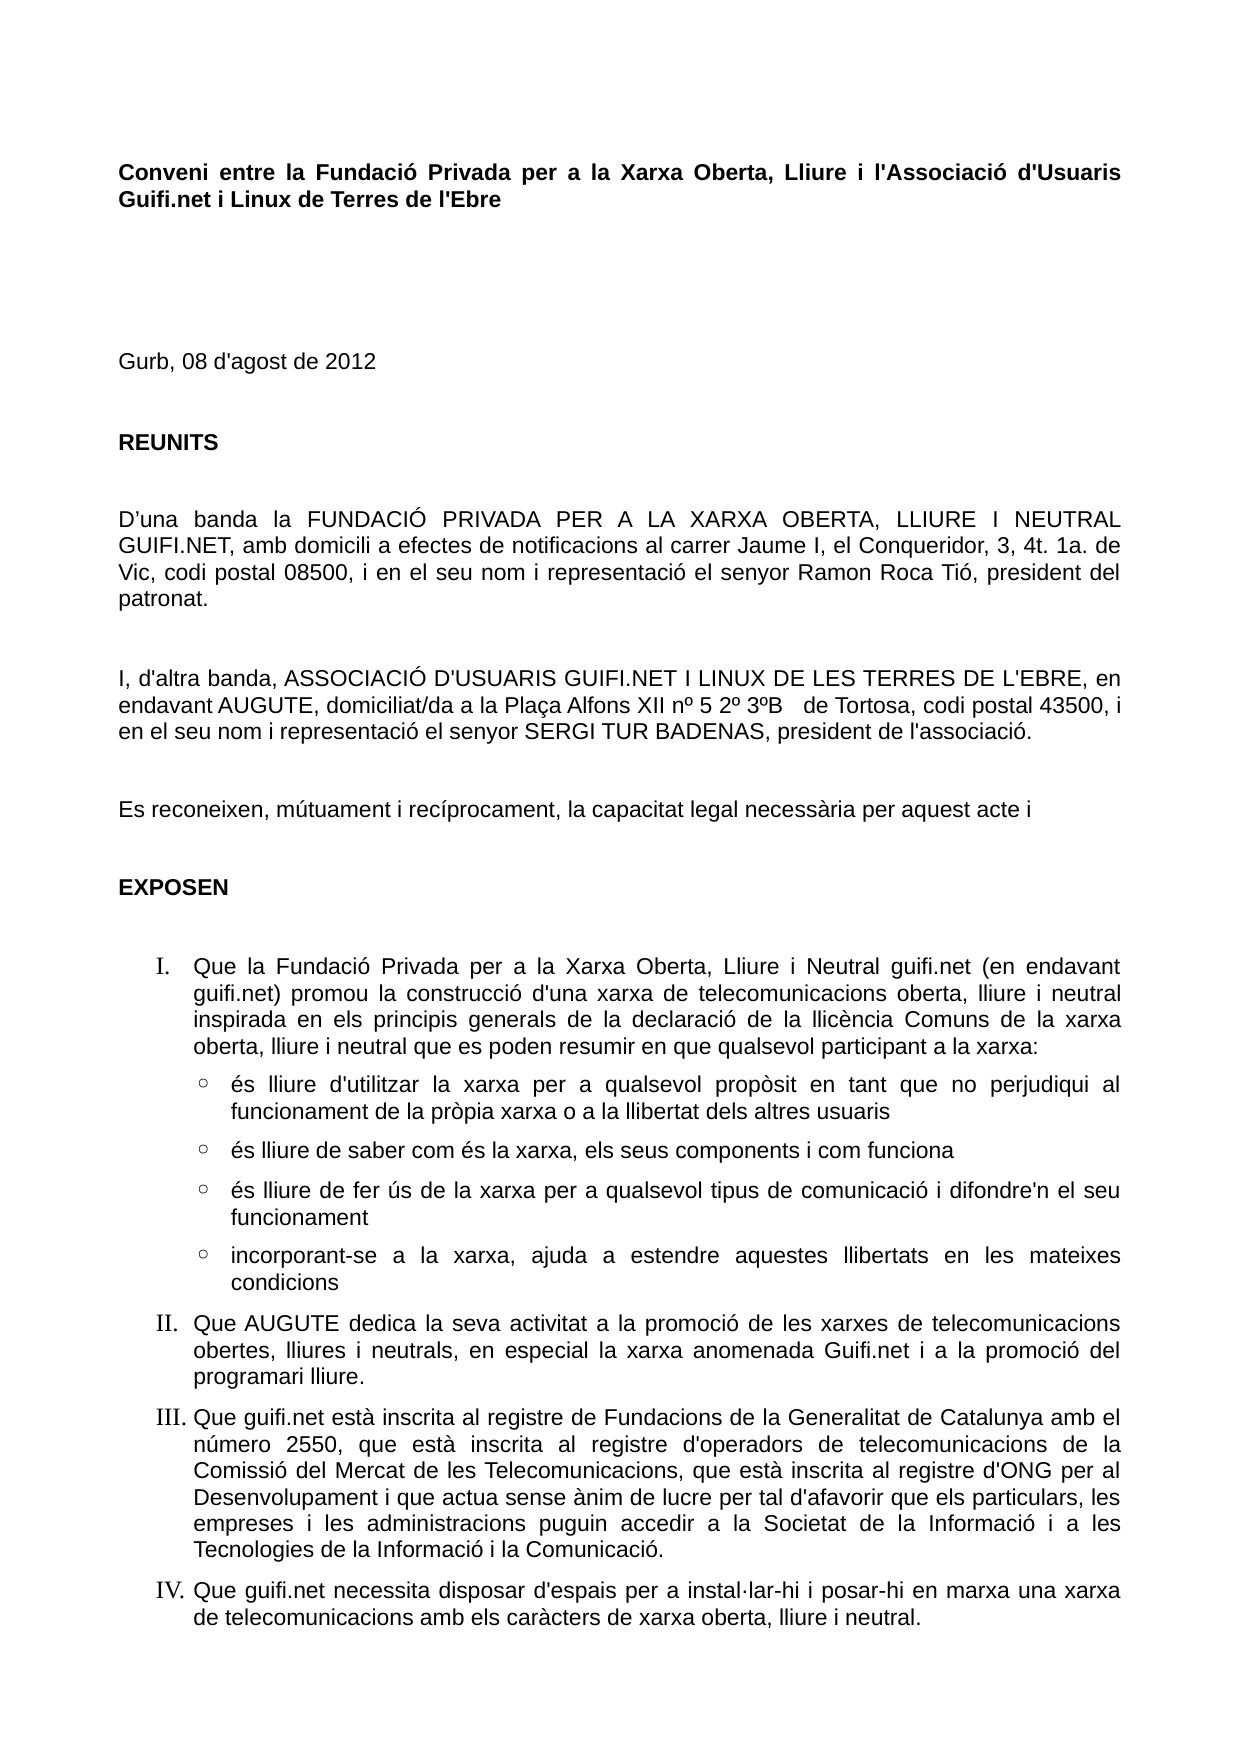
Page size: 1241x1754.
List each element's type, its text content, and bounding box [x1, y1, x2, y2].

list incorporant-se a la xarxa, ajuda a estendre aquestes llibertats en les mateixes condicions [193, 1242, 1122, 1296]
list Que la Fundació Privada per a la Xarxa Oberta, Lliure i Neutral guifi.net (en endavant guifi.net) promou la construcció d'una xarxa de telecomunicacions oberta, lliure i neutral inspirada en els principis generals de la declaració de la llicència Comuns de la xarxa oberta, lliure i neutral que es poden resumir en que qualsevol participant a la xarxa: [156, 951, 1122, 1059]
list és lliure de saber com és la xarxa, els seus components i com funciona [193, 1137, 1122, 1164]
text EXPOSEN [118, 873, 1122, 900]
list és lliure de fer ús de la xarxa per a qualsevol tipus de comunicació i difondre'n el seu funcionament [193, 1177, 1122, 1230]
list és lliure d'utilitzar la xarxa per a qualsevol propòsit en tant que no perjudiqui al funcionament de la pròpia xarxa o a la llibertat dels altres usuaris [193, 1071, 1122, 1125]
text Gurb, 08 d'agost de 2012 [118, 348, 1122, 375]
text Conveni entre la Fundació Privada per a la Xarxa Oberta, Lliure i l'Associació d'Usuaris Guifi.net i Linux de Terres de l'Ebre [118, 159, 1122, 212]
text D’una banda la FUNDACIÓ PRIVADA PER A LA XARXA OBERTA, LLIURE I NEUTRAL GUIFI.NET, amb domicili a efectes de notificacions al carrer Jaume I, el Conqueridor, 3, 4t. 1a. de Vic, codi postal 08500, i en el seu nom i representació el senyor Ramon Roca Tió, president del patronat. [118, 506, 1122, 612]
list Que guifi.net està inscrita al registre de Fundacions de la Generalitat de Catalunya amb el número 2550, que està inscrita al registre d'operadors de telecomunicacions de la Comissió del Mercat de les Telecomunicacions, que està inscrita al registre d'ONG per al Desenvolupament i que actua sense ànim de lucre per tal d'afavorir que els particulars, les empreses i les administracions puguin accedir a la Societat de la Informació i a les Tecnologies de la Informació i la Comunicació. [156, 1402, 1122, 1562]
list Que guifi.net necessita disposar d'espais per a instal·lar-hi i posar-hi en marxa una xarxa de telecomunicacions amb els caràcters de xarxa oberta, lliure i neutral. [156, 1575, 1122, 1630]
list Que AUGUTE dedica la seva activitat a la promoció de les xarxes de telecomunicacions obertes, lliures i neutrals, en especial la xarxa anomenada Guifi.net i a la promoció del programari lliure. [156, 1308, 1122, 1389]
text I, d'altra banda, ASSOCIACIÓ D'USUARIS GUIFI.NET I LINUX DE LES TERRES DE L'EBRE, en endavant AUGUTE, domiciliat/da a la Plaça Alfons XII nº 5 2º 3ºB de Tortosa, codi postal 43500, i en el seu nom i representació el senyor SERGI TUR BADENAS, president de l'associació. [118, 665, 1122, 744]
text Es reconeixen, mútuament i recíprocament, la capacitat legal necessària per aquest acte i [118, 796, 1122, 822]
text REUNITS [118, 428, 1122, 455]
